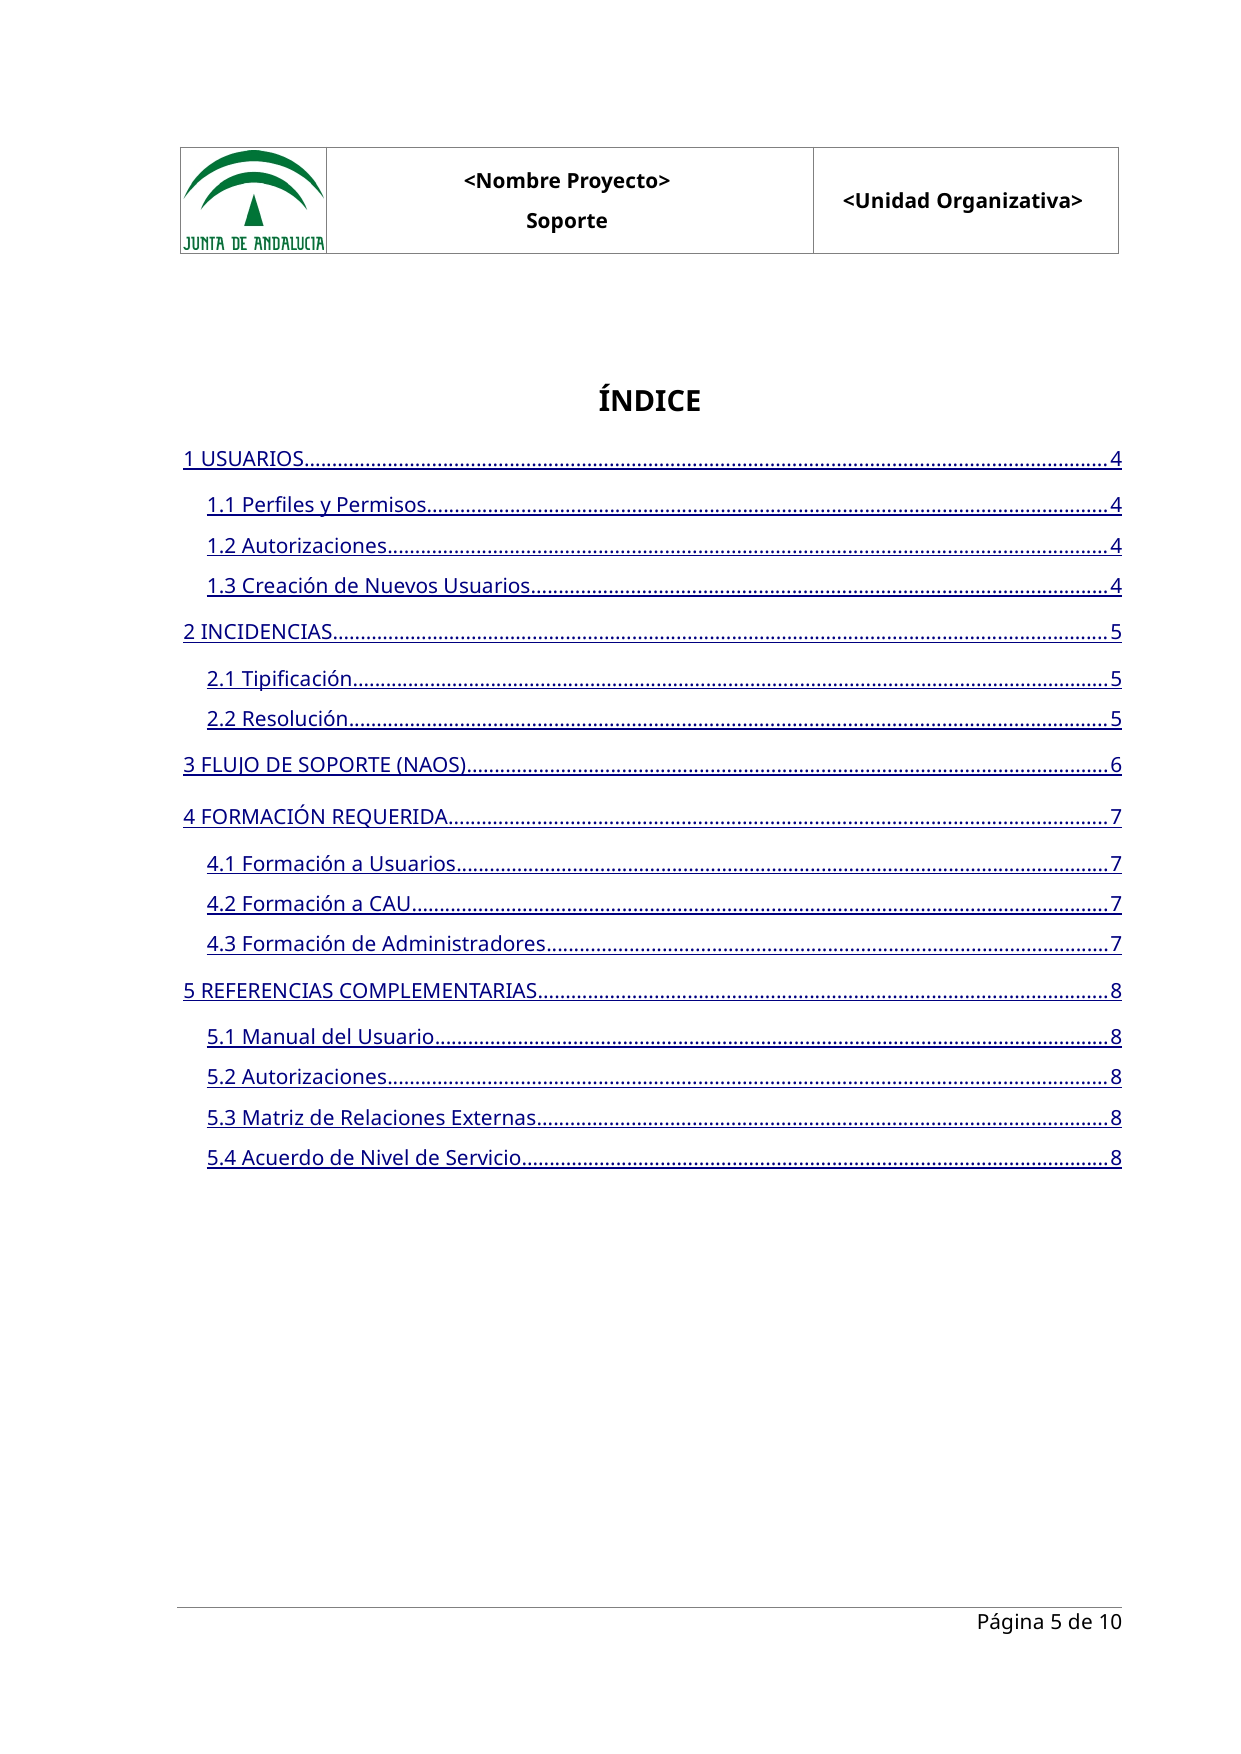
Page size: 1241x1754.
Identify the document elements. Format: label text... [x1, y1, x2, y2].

text 5 REFERENCIAS COMPLEMENTARIAS 8 [183, 976, 1122, 1000]
text 5.3 Matriz de Relaciones Externas 8 [207, 1103, 1122, 1127]
text 1.3 Creación de Nuevos Usuarios 4 [207, 571, 1122, 595]
text 1.1 Perfiles y Permisos 4 [207, 490, 1122, 514]
text 5.4 Acuerdo de Nivel de Servicio 8 [207, 1143, 1122, 1167]
text 1 USUARIOS 4 [183, 444, 1122, 468]
text 4.1 Formación a Usuarios 7 [207, 848, 1122, 873]
text 5.1 Manual del Usuario 8 [207, 1022, 1122, 1046]
text 4 FORMACIÓN REQUERIDA 7 [183, 802, 1122, 827]
text 3 FLUJO DE SOPORTE (NAOS) 6 [183, 750, 1122, 774]
picture [183, 150, 324, 250]
text 2 INCIDENCIAS 5 [183, 617, 1122, 642]
text 5.2 Autorizaciones 8 [207, 1062, 1122, 1087]
text 1.2 Autorizaciones 4 [207, 531, 1122, 555]
text 2.2 Resolución 5 [207, 704, 1122, 728]
text 2.1 Tipificación 5 [207, 663, 1122, 688]
subtitle ÍNDICE [177, 380, 1122, 420]
text 4.2 Formación a CAU 7 [207, 889, 1122, 913]
text 4.3 Formación de Administradores 7 [207, 929, 1122, 954]
